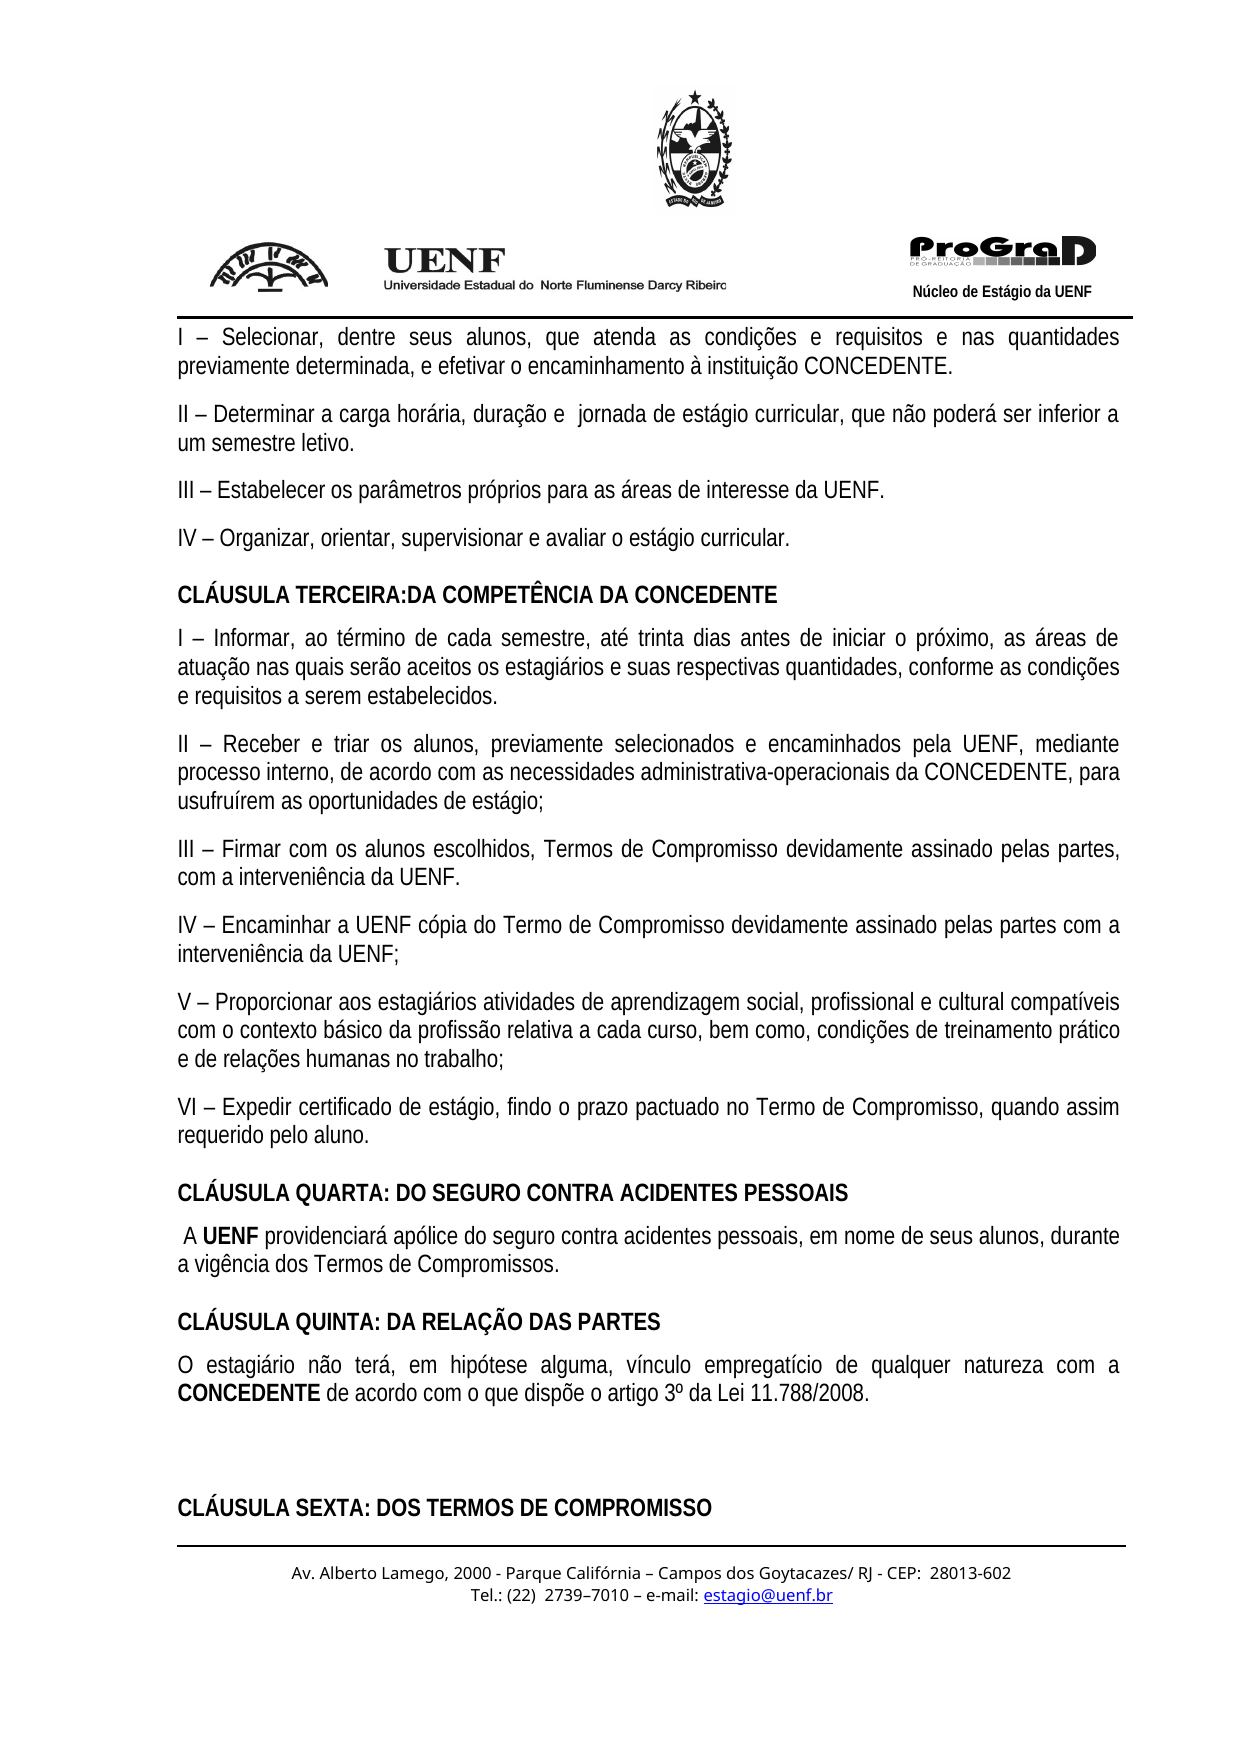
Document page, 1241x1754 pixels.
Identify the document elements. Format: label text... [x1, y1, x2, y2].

text II – Determinar a carga horária, duração e jornada de estágio curricular, que não poderá ser inferior a um semestre letivo. [177, 399, 1122, 456]
text VI – Expedir certificado de estágio, findo o prazo pactuado no Termo de Compromisso, quando assim requerido pelo aluno. [177, 1092, 1122, 1149]
text III – Firmar com os alunos escolhidos, Termos de Compromisso devidamente assinado pelas partes, com a interveniência da UENF. [177, 834, 1122, 891]
text A UENF providenciará apólice do seguro contra acidentes pessoais, em nome de seus alunos, durante a vigência dos Termos de Compromissos. [177, 1221, 1122, 1278]
text I – Selecionar, dentre seus alunos, que atenda as condições e requisitos e nas quantidades previamente determinada, e efetivar o encaminhamento à instituição CONCEDENTE. [177, 322, 1122, 380]
text IV – Encaminhar a UENF cópia do Termo de Compromisso devidamente assinado pelas partes com a interveniência da UENF; [177, 910, 1122, 967]
text III – Estabelecer os parâmetros próprios para as áreas de interesse da UENF. [177, 475, 1122, 504]
text CLÁUSULA QUARTA: DO SEGURO CONTRA ACIDENTES PESSOAIS [177, 1178, 1122, 1206]
text IV – Organizar, orientar, supervisionar e avaliar o estágio curricular. [177, 523, 1122, 552]
text O estagiário não terá, em hipótese alguma, vínculo empregatício de qualquer natureza com a CONCEDENTE de acordo com o que dispõe o artigo 3º da Lei 11.788/2008. [177, 1349, 1122, 1407]
text II – Receber e triar os alunos, previamente selecionados e encaminhados pela UENF, mediante processo interno, de acordo com as necessidades administrativa-operacionais da CONCEDENTE, para usufruírem as oportunidades de estágio; [177, 728, 1122, 814]
picture [384, 248, 727, 292]
text I – Informar, ao término de cada semestre, até trinta dias antes de iniciar o próximo, as áreas de atuação nas quais serão aceitos os estagiários e suas respectivas quantidades, conforme as condições e requisitos a serem estabelecidos. [177, 623, 1122, 709]
text CLÁUSULA TERCEIRA:DA COMPETÊNCIA DA CONCEDENTE [177, 580, 1122, 609]
picture [209, 242, 328, 292]
text V – Proporcionar aos estagiários atividades de aprendizagem social, profissional e cultural compatíveis com o contexto básico da profissão relativa a cada curso, bem como, condições de treinamento prático e de relações humanas no trabalho; [177, 987, 1122, 1072]
picture [653, 84, 736, 214]
text CLÁUSULA SEXTA: DOS TERMOS DE COMPROMISSO [177, 1493, 1122, 1521]
text CLÁUSULA QUINTA: DA RELAÇÃO DAS PARTES [177, 1307, 1122, 1335]
